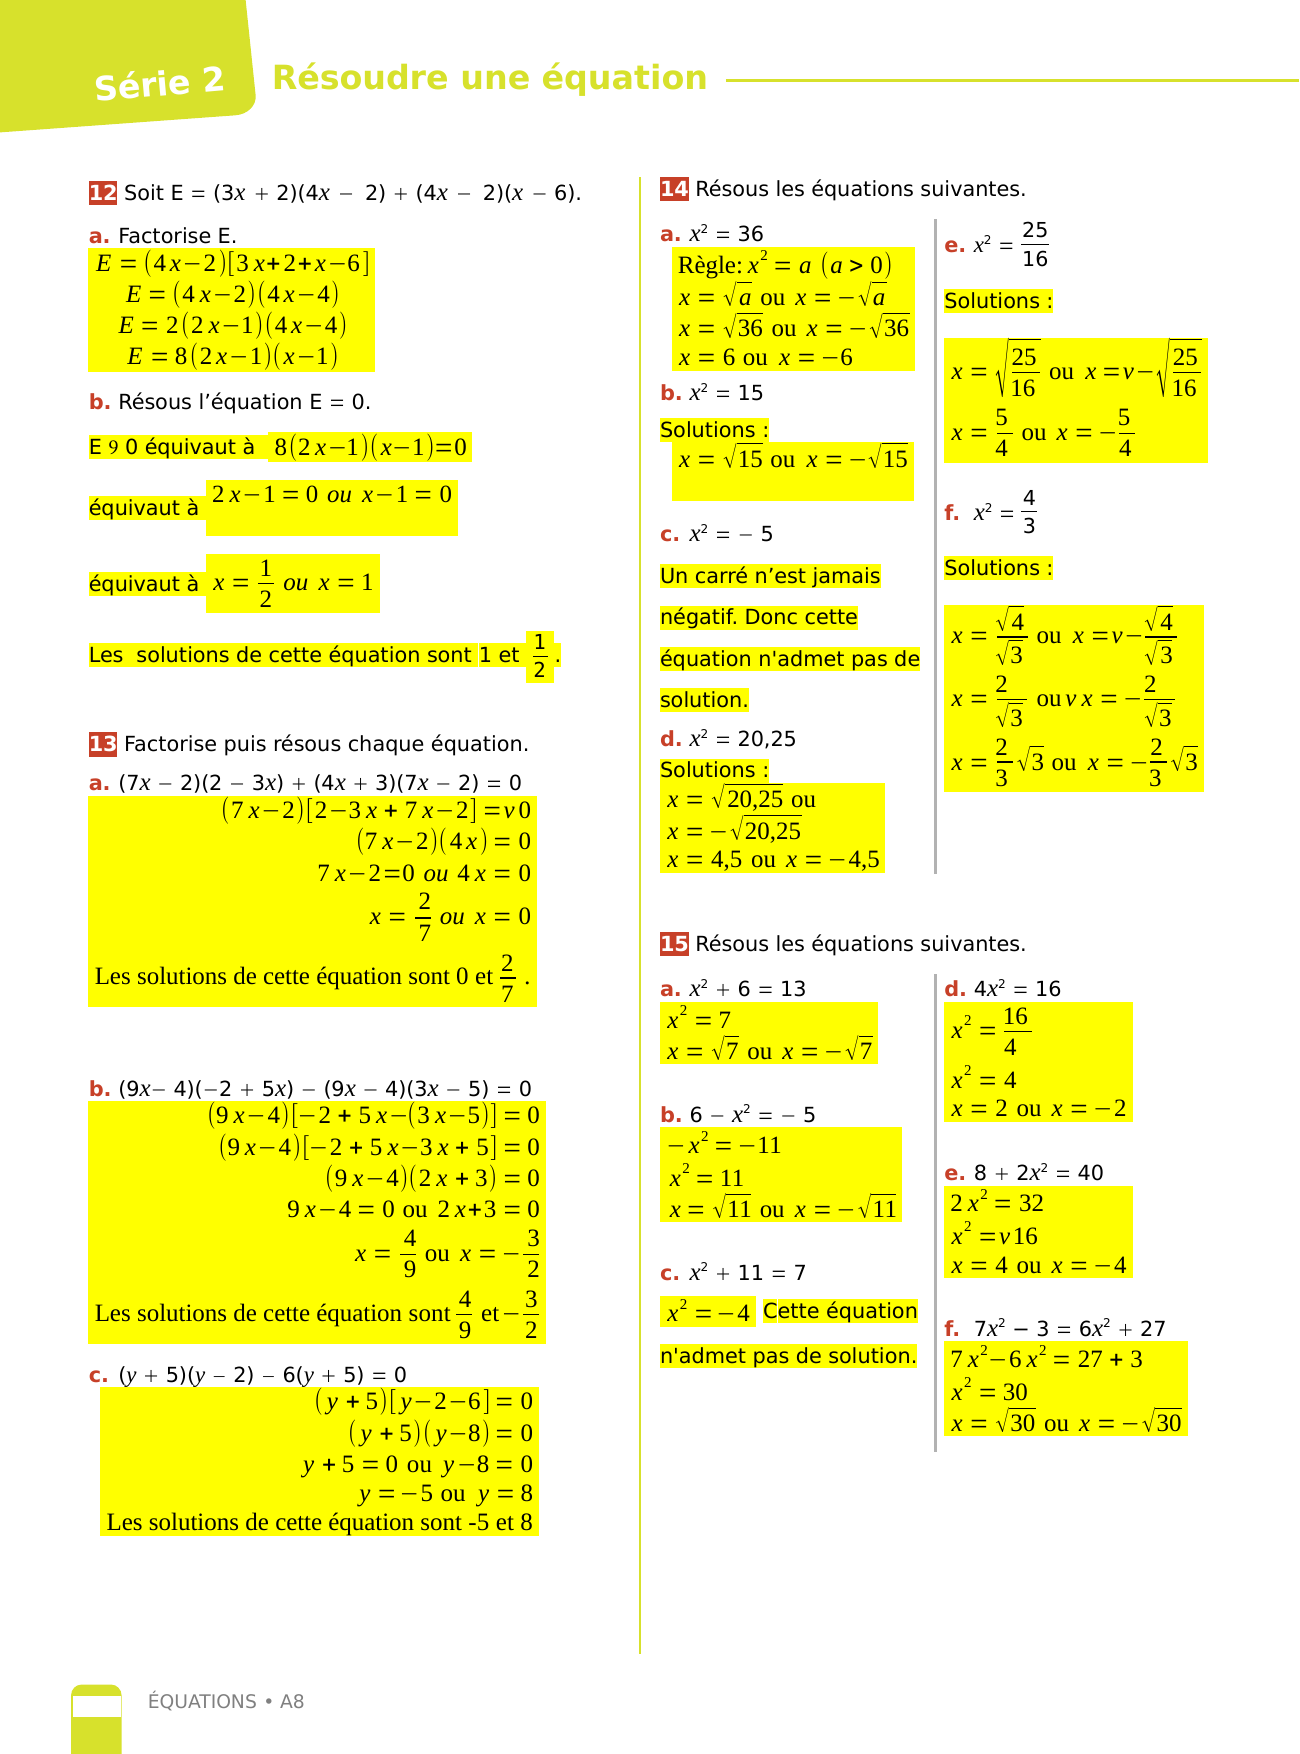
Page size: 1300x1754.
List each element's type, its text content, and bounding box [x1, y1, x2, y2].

list x2 = 15 [660, 378, 926, 406]
list Solutions : [1053, 556, 1211, 580]
subtitle Soit E  (3x  2)(4x ─ 2)  (4x ─ 2)(x ─ 6). [88, 177, 619, 206]
subtitle x2 = [944, 486, 1211, 538]
list (9x─ 4)(─2  5x) ─ (9x ─ 4)(3x ─ 5)  0 [88, 1074, 619, 1101]
list Les solutions de cette équation sont 1 et [88, 631, 526, 683]
list Solutions : [660, 758, 926, 783]
subtitle Factorise puis résous chaque équation. [117, 732, 619, 757]
list x2  6 = 13 [660, 974, 926, 1002]
list Résous l’équation E  0. [88, 390, 619, 414]
list . [554, 631, 619, 683]
text [380, 554, 619, 613]
text E  0 équivaut à [88, 432, 268, 462]
text [458, 480, 619, 536]
text Un carré n’est jamais négatif. Donc cette équation n'admet pas de solution. [660, 547, 926, 712]
subtitle x2 = [944, 219, 1211, 271]
list 4x2 = 16 [944, 974, 1211, 1002]
list (y  5)(y − 2) − 6(y  5)  0 [88, 1362, 619, 1387]
text [472, 432, 619, 462]
list (7x ─ 2)(2 ─ 3x)  (4x  3)(7x ─ 2)  0 [88, 768, 619, 796]
list 6 − x2 = − 5 [660, 1100, 926, 1127]
list x2 = 36 [660, 219, 926, 247]
subtitle Résous les équations suivantes. [689, 177, 1211, 201]
list x2  11 = 7 [660, 1258, 926, 1285]
list x2 = − 5 [660, 519, 926, 547]
list x2 = 20,25 [660, 724, 926, 752]
list Solutions : [1053, 289, 1211, 313]
text équivaut à [88, 480, 206, 536]
text équivaut à [88, 554, 206, 613]
subtitle 8  2x2 = 40 [944, 1158, 1211, 1186]
list Solutions : [769, 418, 926, 442]
list Factorise E. [88, 224, 619, 248]
subtitle 7x2 − 3 = 6x2  27 [944, 1314, 1211, 1341]
subtitle Résous les équations suivantes. [689, 932, 1211, 956]
text Cette équation n'admet pas de solution. [660, 1285, 926, 1368]
